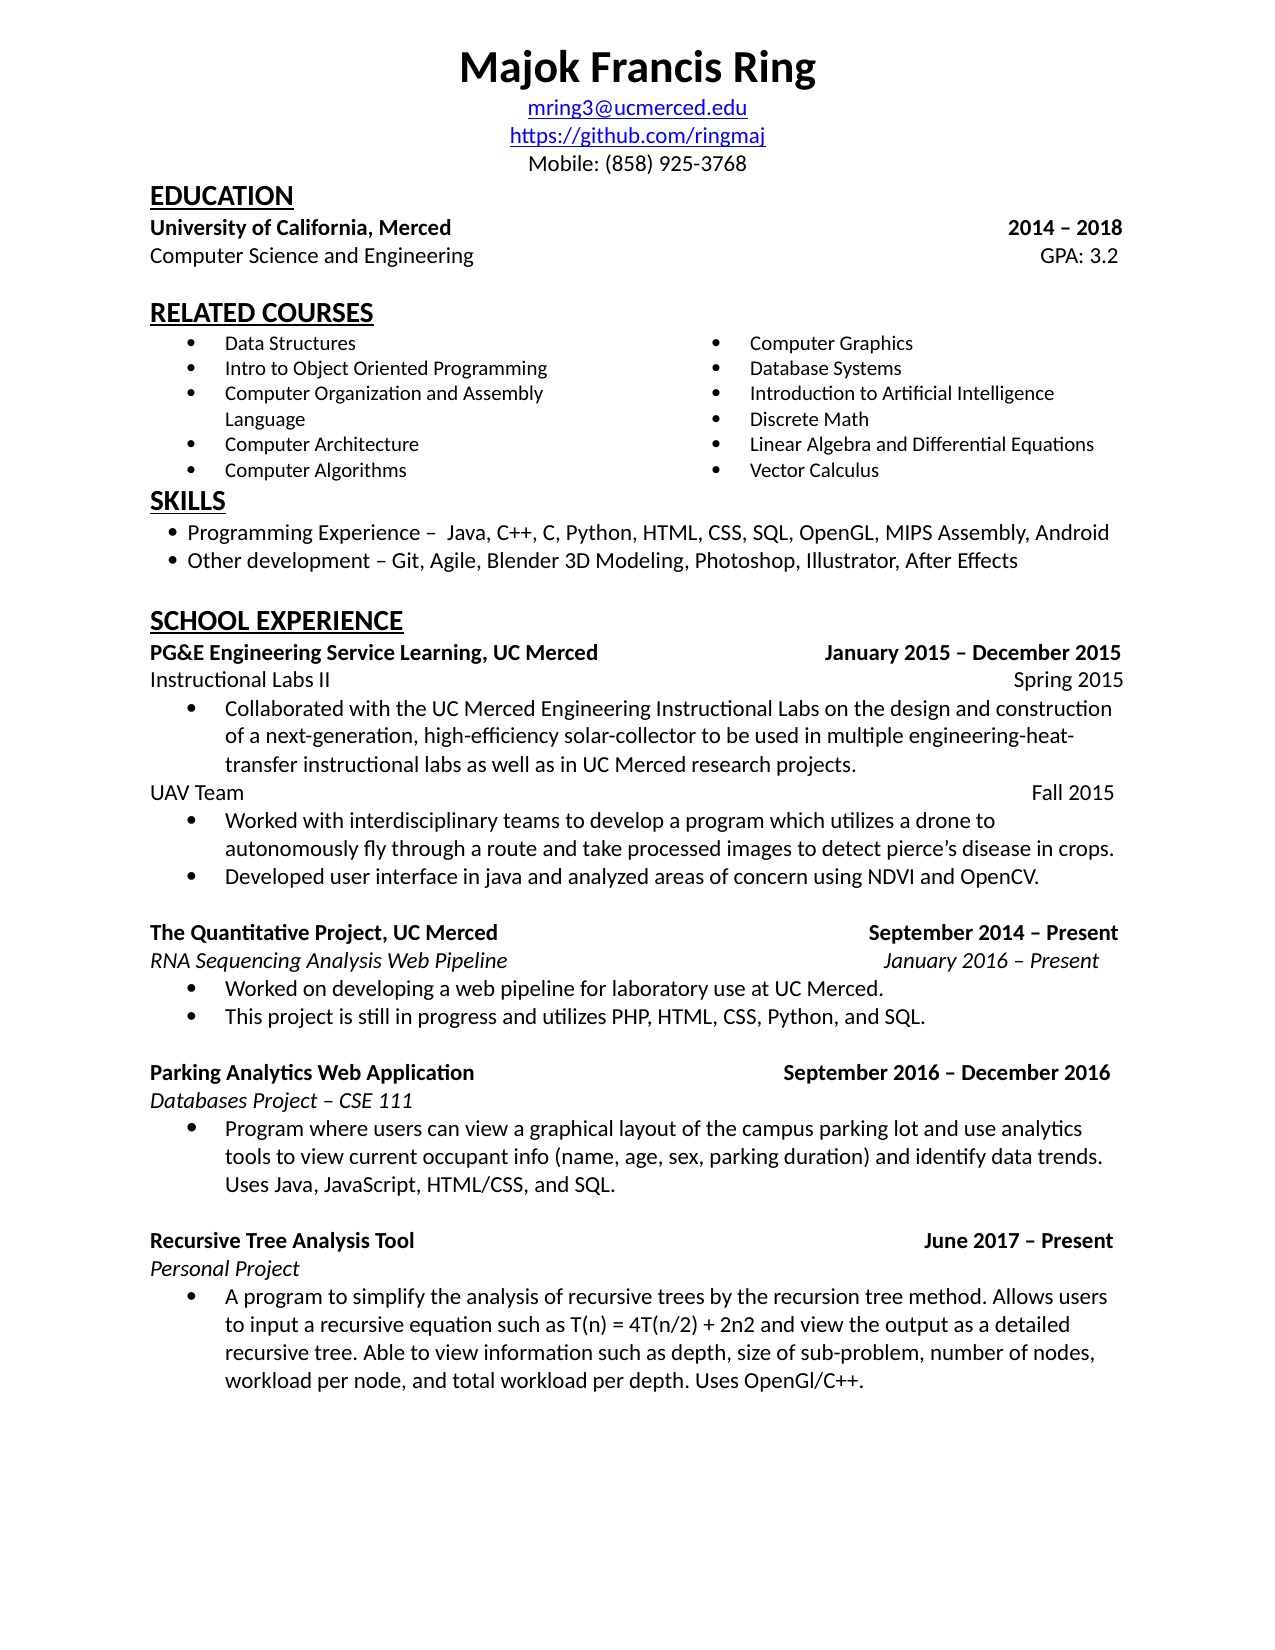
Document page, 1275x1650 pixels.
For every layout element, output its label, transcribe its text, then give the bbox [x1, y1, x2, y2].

list This project is still in progress and utilizes PHP, HTML, CSS, Python, and SQL. [187, 1002, 1125, 1030]
text Majok Francis Ring [150, 37, 1125, 93]
text mring3@ucmerced.edu [150, 93, 1125, 121]
list Linear Algebra and Differential Equations [712, 431, 1125, 457]
list Programming Experience – Java, C++, C, Python, HTML, CSS, SQL, OpenGL, MIPS Assembly, Android [169, 518, 1125, 546]
text SCHOOL EXPERIENCE [150, 602, 1125, 638]
text Instructional Labs II Spring 2015 [150, 666, 1125, 694]
text Computer Science and Engineering GPA: 3.2 [150, 241, 1125, 269]
text The Quantitative Project, UC Merced September 2014 – Present [150, 918, 1125, 946]
list Computer Graphics [712, 330, 1125, 355]
list Discrete Math [712, 406, 1125, 431]
text SKILLS [150, 482, 1125, 518]
text Recursive Tree Analysis Tool June 2017 – Present [150, 1226, 1125, 1254]
text PG&E Engineering Service Learning, UC Merced January 2015 – December 2015 [150, 638, 1125, 666]
text UAV Team Fall 2015 [150, 778, 1125, 806]
list Intro to Object Oriented Programming [187, 355, 600, 381]
list Program where users can view a graphical layout of the campus parking lot and use analytics tools to view current occupant info (name, age, sex, parking duration) and identify data trends. Uses Java, JavaScript, HTML/CSS, and SQL. [187, 1114, 1125, 1198]
list Computer Organization and Assembly Language [187, 381, 600, 431]
list A program to simplify the analysis of recursive trees by the recursion tree method. Allows users to input a recursive equation such as T(n) = 4T(n/2) + 2n2 and view the output as a detailed recursive tree. Able to view information such as depth, size of sub-problem, number of nodes, workload per node, and total workload per depth. Uses OpenGl/C++. [187, 1282, 1125, 1394]
list Developed user interface in java and analyzed areas of concern using NDVI and OpenCV. [187, 862, 1125, 890]
list Data Structures [187, 330, 600, 355]
text Databases Project – CSE 111 [150, 1086, 1125, 1114]
text EDUCATION [150, 177, 1125, 213]
list Collaborated with the UC Merced Engineering Instructional Labs on the design and construction of a next-generation, high-efficiency solar-collector to be used in multiple engineering-heat-transfer instructional labs as well as in UC Merced research projects. [187, 694, 1125, 778]
list Worked on developing a web pipeline for laboratory use at UC Merced. [187, 974, 1125, 1002]
list Worked with interdisciplinary teams to develop a program which utilizes a drone to autonomously fly through a route and take processed images to detect pierce’s disease in crops. [187, 806, 1125, 862]
text https://github.com/ringmaj [150, 121, 1125, 149]
list Database Systems [712, 355, 1125, 381]
text Parking Analytics Web Application September 2016 – December 2016 [150, 1058, 1125, 1086]
text Personal Project [150, 1254, 1125, 1282]
list Computer Architecture [187, 431, 600, 457]
text RELATED COURSES [150, 294, 1125, 330]
text University of California, Merced 2014 – 2018 [150, 213, 1125, 241]
text RNA Sequencing Analysis Web Pipeline January 2016 – Present [150, 946, 1125, 974]
list Introduction to Artificial Intelligence [712, 381, 1125, 406]
list Vector Calculus [712, 457, 1125, 482]
text Mobile: (858) 925-3768 [150, 149, 1125, 177]
list Computer Algorithms [187, 457, 600, 482]
list Other development – Git, Agile, Blender 3D Modeling, Photoshop, Illustrator, After Effects [169, 546, 1125, 574]
